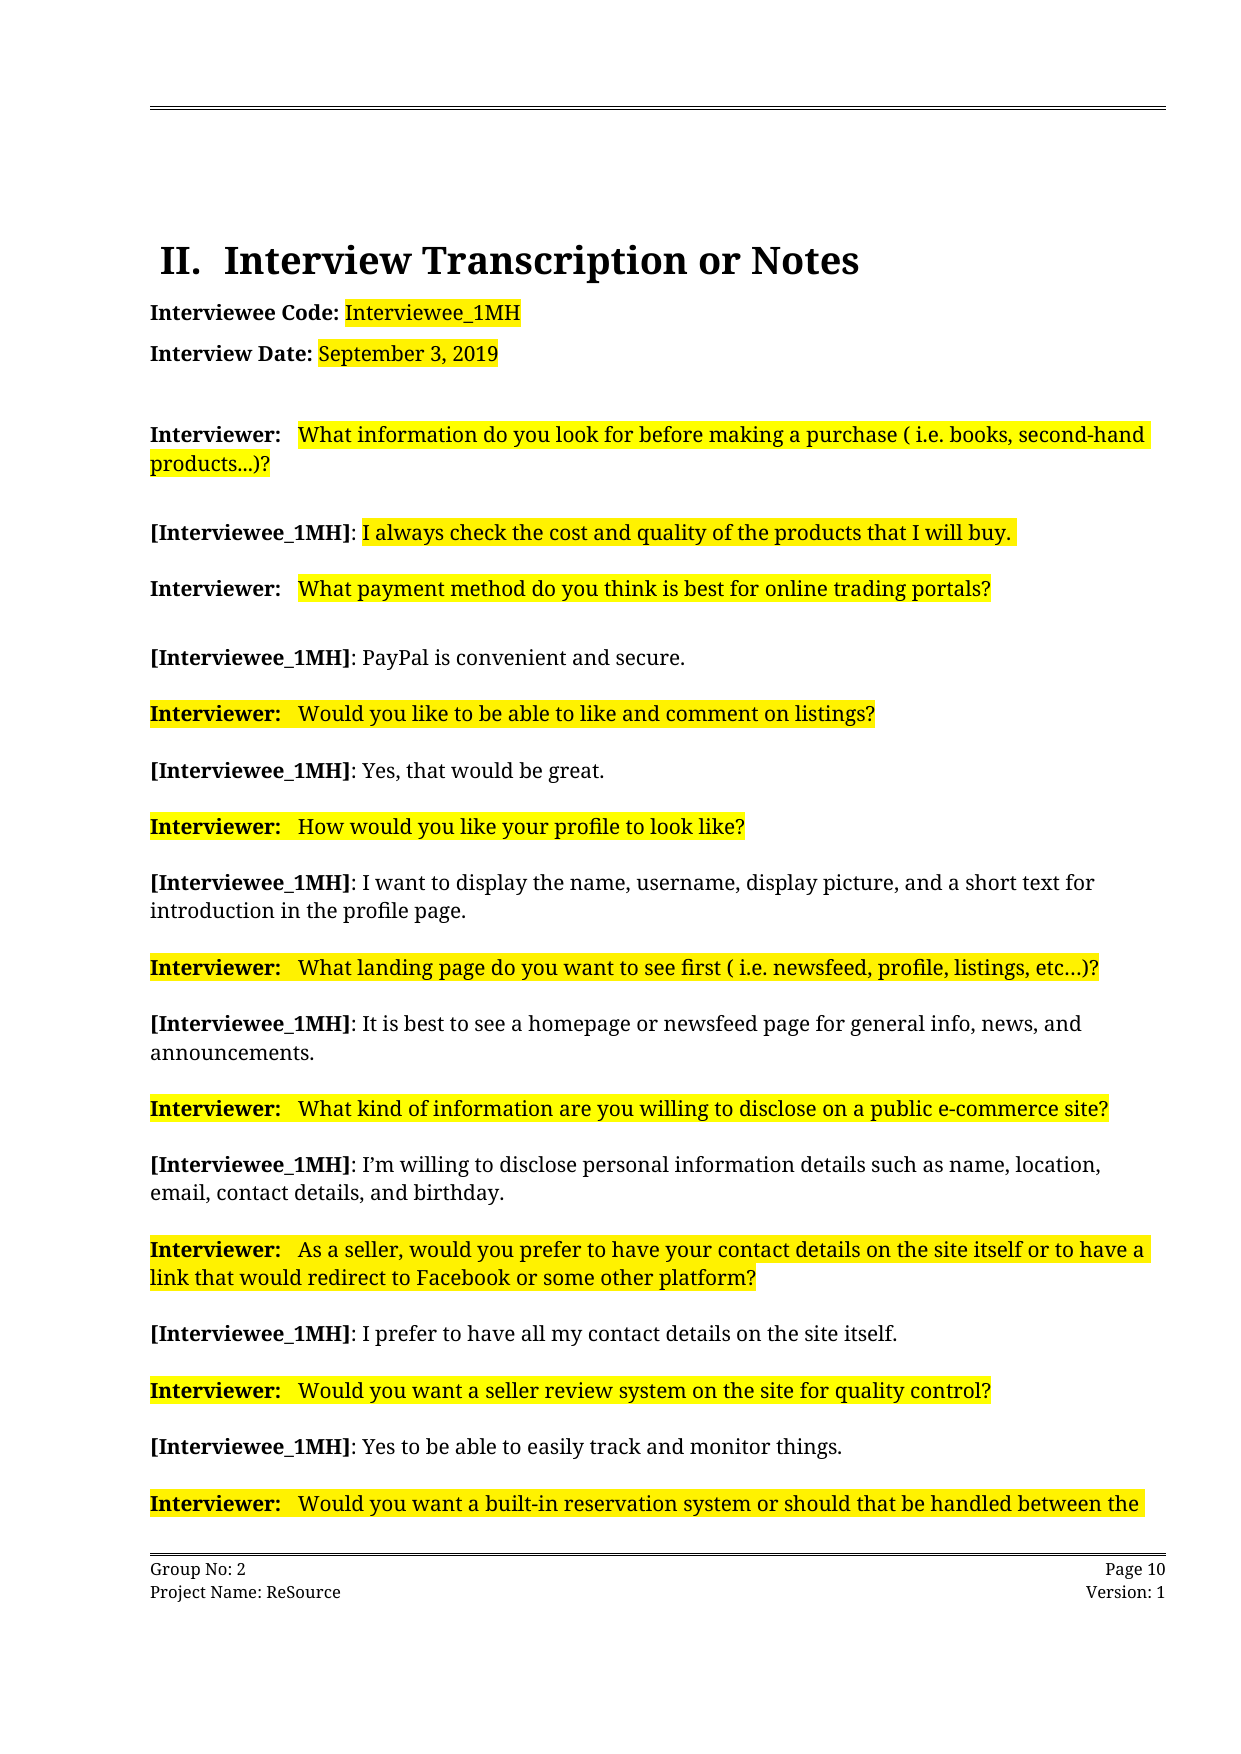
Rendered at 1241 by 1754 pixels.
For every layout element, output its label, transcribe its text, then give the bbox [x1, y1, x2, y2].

text [Interviewee_1MH]: PayPal is convenient and secure. [150, 643, 1166, 671]
text Interviewer: What landing page do you want to see first ( i.e. newsfeed, profile, listings, etc…)? [150, 953, 1166, 981]
text Interviewer: Would you like to be able to like and comment on listings? [150, 699, 1166, 728]
text [Interviewee_1MH]: I prefer to have all my contact details on the site itself. [150, 1319, 1166, 1348]
text [Interviewee_1MH]: I’m willing to disclose personal information details such as name, location, email, contact details, and birthday. [150, 1150, 1166, 1207]
text [Interviewee_1MH]: Yes, that would be great. [150, 756, 1166, 784]
text Interviewee Code: Interviewee_1MH [150, 298, 1166, 327]
text [Interviewee_1MH]: It is best to see a homepage or newsfeed page for general info, news, and announcements. [150, 1009, 1166, 1066]
text Interviewer: How would you like your profile to look like? [150, 812, 1166, 840]
text [Interviewee_1MH]: I always check the cost and quality of the products that I will buy. [150, 518, 1166, 546]
subtitle Interview Transcription or Notes [150, 234, 1166, 286]
text Interviewer: As a seller, would you prefer to have your contact details on the site itself or to have a link that would redirect to Facebook or some other platform? [150, 1235, 1166, 1291]
text Interviewer: What payment method do you think is best for online trading portals? [150, 574, 1166, 602]
text Interviewer: Would you want a seller review system on the site for quality control? [150, 1376, 1166, 1404]
text [Interviewee_1MH]: I want to display the name, username, display picture, and a short text for introduction in the profile page. [150, 868, 1166, 925]
text [Interviewee_1MH]: Yes to be able to easily track and monitor things. [150, 1432, 1166, 1460]
text Interviewer: What kind of information are you willing to disclose on a public e-commerce site? [150, 1094, 1166, 1122]
text Interviewer: What information do you look for before making a purchase ( i.e. books, second-hand products...)? [150, 421, 1166, 477]
text Interview Date: September 3, 2019 [150, 339, 1166, 367]
text Interviewer: Would you want a built-in reservation system or should that be handled between the [150, 1489, 1166, 1517]
